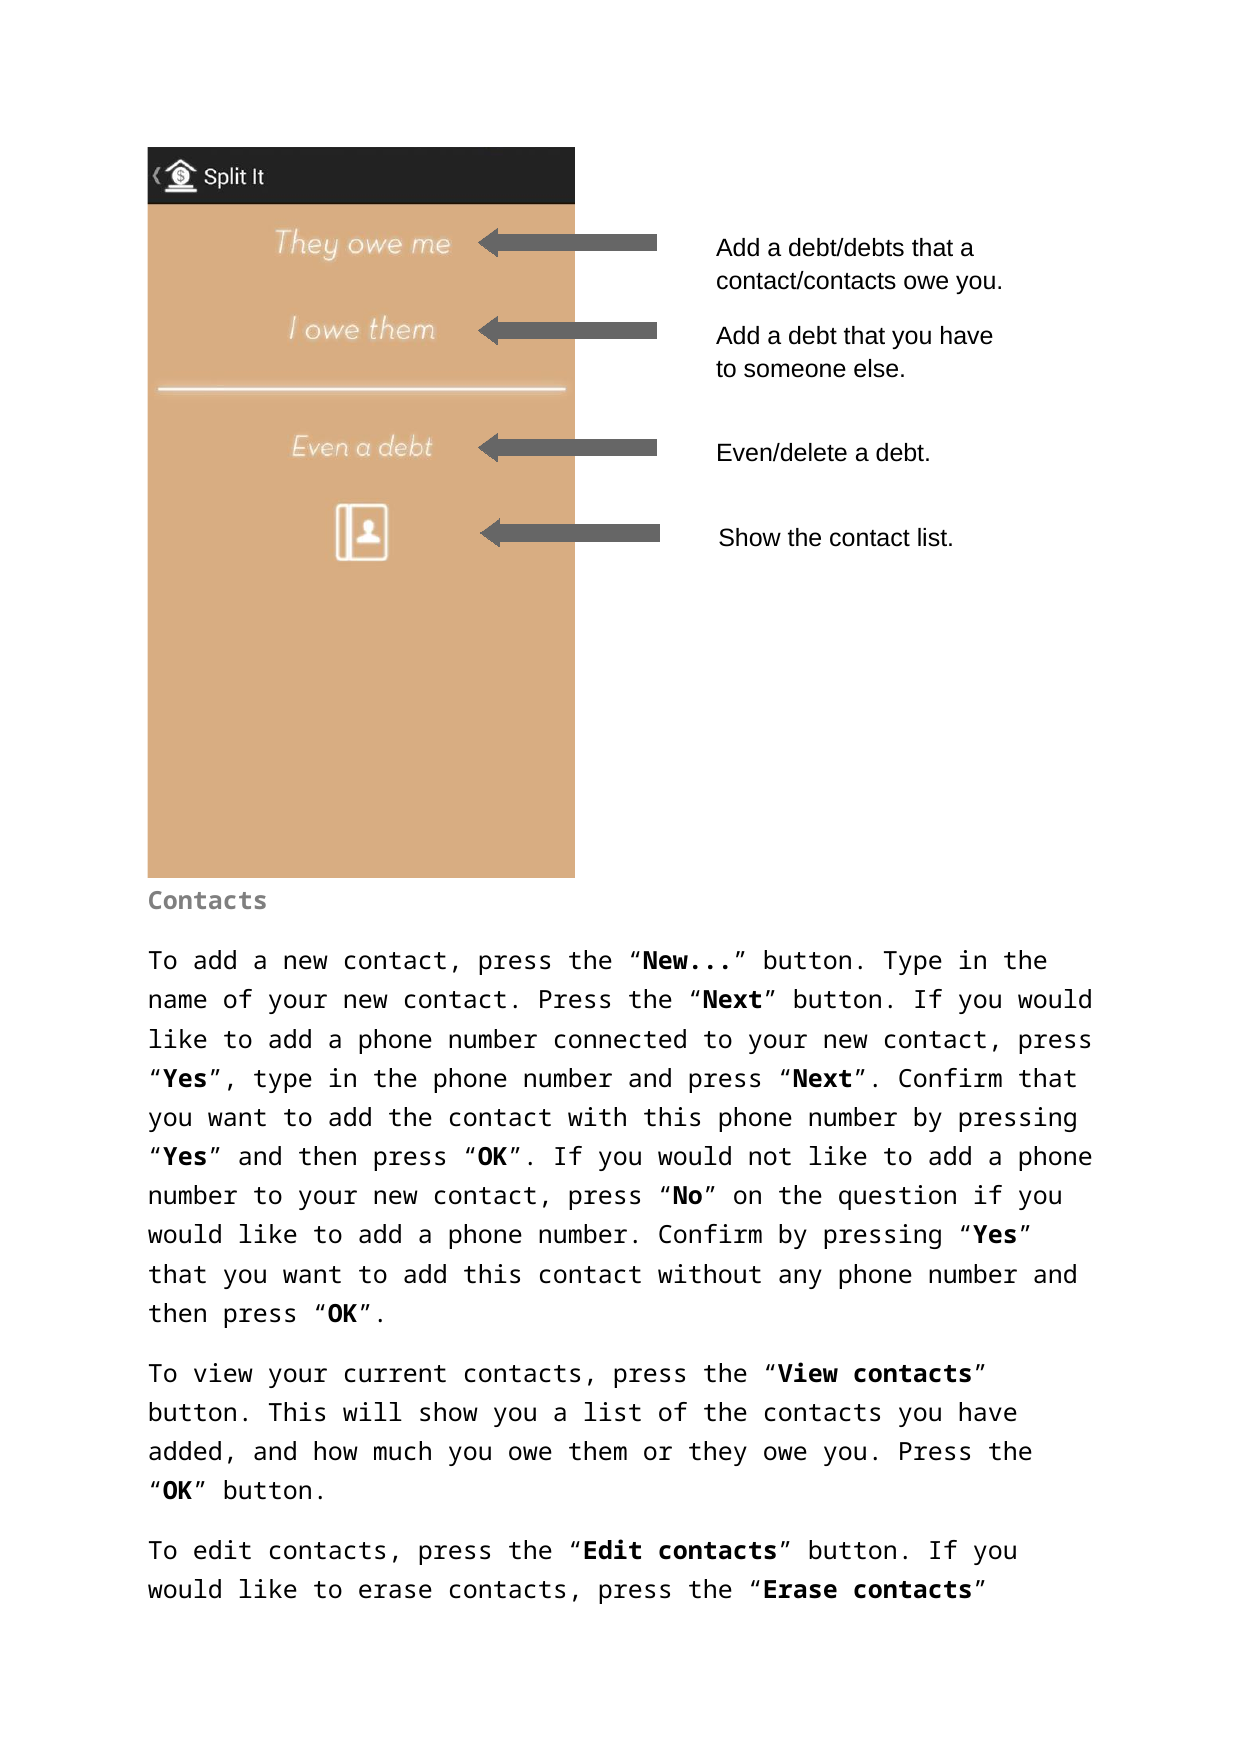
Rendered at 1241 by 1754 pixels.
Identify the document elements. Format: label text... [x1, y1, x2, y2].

picture [147, 147, 575, 878]
text To add a new contact, press the “New...” button. Type in the name of your new contact. Press the “Next” button. If you would like to add a phone number connected to your new contact, press “Yes”, type in the phone number and press “Next”. Confirm that you want to add the contact with this phone number by pressing “Yes” and then press “OK”. If you would not like to add a phone number to your new contact, press “No” on the question if you would like to add a phone number. Confirm by pressing “Yes” that you want to add this contact without any phone number and then press “OK”. [148, 943, 1093, 1329]
text To view your current contacts, press the “View contacts” button. This will show you a list of the contacts you have added, and how much you owe them or they owe you. Press the “OK” button. [148, 1355, 1093, 1507]
text Contacts [148, 148, 1093, 917]
text To edit contacts, press the “Edit contacts” button. If you would like to erase contacts, press the “Erase contacts” [148, 1533, 1093, 1606]
